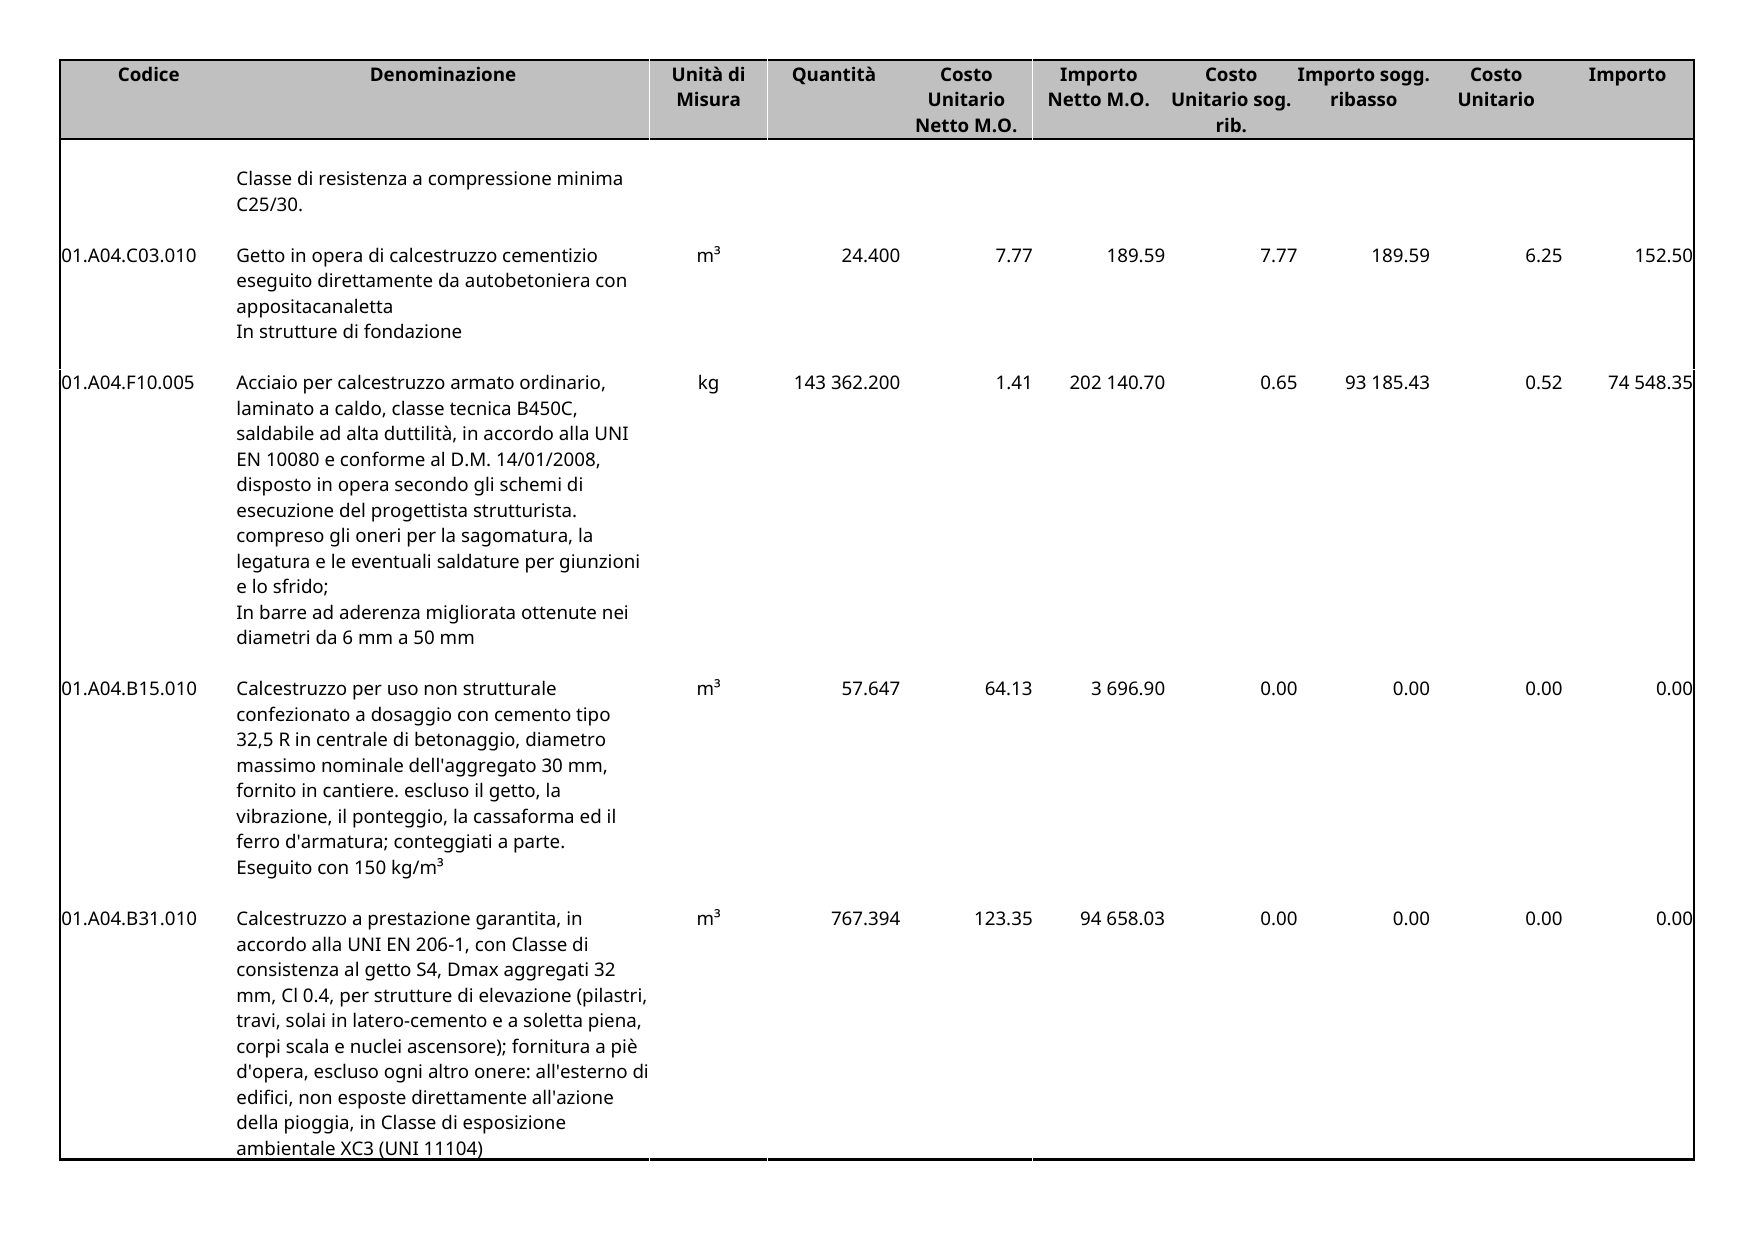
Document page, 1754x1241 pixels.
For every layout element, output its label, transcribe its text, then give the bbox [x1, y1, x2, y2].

table_cell [650, 216, 767, 242]
table_header Quantità [768, 61, 900, 138]
table_cell [1430, 165, 1562, 216]
table_header Costo Unitario [1430, 61, 1562, 138]
table_cell [236, 880, 649, 905]
table_cell [61, 650, 236, 676]
table_cell 57.647 [768, 676, 900, 880]
table_cell 74 548.35 [1562, 370, 1693, 650]
table_cell [1033, 650, 1165, 676]
table_cell 0.00 [1562, 905, 1693, 1158]
table_cell Classe di resistenza a compressione minima C25/30. [236, 165, 649, 216]
table_cell [650, 165, 767, 216]
table_cell 01.A04.C03.010 [61, 242, 236, 344]
table_cell [1165, 140, 1297, 165]
table_header Importo sogg. ribasso [1297, 61, 1430, 138]
table_cell [1165, 650, 1297, 676]
table_cell [1165, 165, 1297, 216]
table_cell 0.65 [1165, 370, 1297, 650]
table_cell [900, 216, 1032, 242]
table_cell 143 362.200 [768, 370, 900, 650]
table_cell [650, 344, 767, 369]
table_cell 0.52 [1430, 370, 1562, 650]
table_cell 3 696.90 [1033, 676, 1165, 880]
table_cell [1562, 880, 1693, 905]
table_cell [1033, 216, 1165, 242]
table_cell 152.50 [1562, 242, 1693, 344]
table_cell [768, 650, 900, 676]
table_cell [1297, 216, 1430, 242]
table_cell 94 658.03 [1033, 905, 1165, 1158]
table_cell Calcestruzzo a prestazione garantita, in accordo alla UNI EN 206-1, con Classe di consistenza al getto S4, Dmax aggregati 32 mm, Cl 0.4, per strutture di elevazione (pilastri, travi, solai in latero-cemento e a soletta piena, corpi scala e nuclei ascensore); fornitura a piè d'opera, escluso ogni altro onere: all'esterno di edifici, non esposte direttamente all'azione della pioggia, in Classe di esposizione ambientale XC3 (UNI 11104) [236, 905, 649, 1158]
table_cell [1297, 165, 1430, 216]
table_cell 0.00 [1165, 905, 1297, 1158]
table_cell [900, 880, 1032, 905]
table_cell [236, 140, 649, 165]
table_cell [236, 344, 649, 369]
table_cell [1297, 344, 1430, 369]
table_cell m³ [650, 676, 767, 880]
table_header Denominazione [236, 61, 649, 138]
table_header Costo Unitario sog. rib. [1165, 61, 1297, 138]
table_cell [1430, 140, 1562, 165]
table_cell [768, 344, 900, 369]
table_cell Acciaio per calcestruzzo armato ordinario, laminato a caldo, classe tecnica B450C, saldabile ad alta duttilità, in accordo alla UNI EN 10080 e conforme al D.M. 14/01/2008, disposto in opera secondo gli schemi di esecuzione del progettista strutturista. compreso gli oneri per la sagomatura, la legatura e le eventuali saldature per giunzioni e lo sfrido; In barre ad aderenza migliorata ottenute nei diametri da 6 mm a 50 mm [236, 370, 649, 650]
table_cell 767.394 [768, 905, 900, 1158]
table_cell 01.A04.F10.005 [61, 370, 236, 650]
table_cell [236, 216, 649, 242]
table_header Costo Unitario Netto M.O. [900, 61, 1032, 138]
table_cell [1562, 165, 1693, 216]
table_cell 6.25 [1430, 242, 1562, 344]
table_cell m³ [650, 905, 767, 1158]
table_cell [1562, 216, 1693, 242]
table_cell 64.13 [900, 676, 1032, 880]
table_cell [1562, 344, 1693, 369]
table_cell 189.59 [1297, 242, 1430, 344]
table_header Importo Netto M.O. [1033, 61, 1165, 138]
table_cell [61, 880, 236, 905]
table_cell [1562, 650, 1693, 676]
table_cell [1430, 344, 1562, 369]
table_cell 0.00 [1297, 676, 1430, 880]
table_cell [1033, 140, 1165, 165]
table_cell 0.00 [1430, 676, 1562, 880]
table_cell 01.A04.B31.010 [61, 905, 236, 1158]
table_cell [900, 650, 1032, 676]
table_cell 202 140.70 [1033, 370, 1165, 650]
table_cell [1562, 140, 1693, 165]
table_cell 01.A04.B15.010 [61, 676, 236, 880]
table_cell [1033, 880, 1165, 905]
table_cell [650, 880, 767, 905]
table_cell [1165, 216, 1297, 242]
table_cell [1297, 880, 1430, 905]
table_cell [900, 165, 1032, 216]
table_cell [1430, 880, 1562, 905]
table_cell 93 185.43 [1297, 370, 1430, 650]
table_cell [1430, 650, 1562, 676]
table_cell [768, 880, 900, 905]
table_cell [650, 650, 767, 676]
table_cell 1.41 [900, 370, 1032, 650]
table_cell [61, 344, 236, 369]
table_cell [1297, 140, 1430, 165]
table_cell [1430, 216, 1562, 242]
table_cell Calcestruzzo per uso non strutturale confezionato a dosaggio con cemento tipo 32,5 R in centrale di betonaggio, diametro massimo nominale dell'aggregato 30 mm, fornito in cantiere. escluso il getto, la vibrazione, il ponteggio, la cassaforma ed il ferro d'armatura; conteggiati a parte. Eseguito con 150 kg/m³ [236, 676, 649, 880]
table_cell 0.00 [1430, 905, 1562, 1158]
table_header Importo [1562, 61, 1693, 138]
table_cell 0.00 [1165, 676, 1297, 880]
table_cell 0.00 [1297, 905, 1430, 1158]
table_cell [768, 216, 900, 242]
table_cell [1033, 344, 1165, 369]
table_cell [900, 344, 1032, 369]
table_cell [61, 216, 236, 242]
table_cell [1165, 880, 1297, 905]
table_header Unità di Misura [650, 61, 767, 138]
table_cell m³ [650, 242, 767, 344]
table_cell 189.59 [1033, 242, 1165, 344]
table_cell [768, 165, 900, 216]
table_cell [236, 650, 649, 676]
table_cell [650, 140, 767, 165]
table_cell [61, 165, 236, 216]
table_cell 123.35 [900, 905, 1032, 1158]
table_cell [1033, 165, 1165, 216]
table_cell 0.00 [1562, 676, 1693, 880]
table_cell Getto in opera di calcestruzzo cementizio eseguito direttamente da autobetoniera con appositacanaletta In strutture di fondazione [236, 242, 649, 344]
table_header Codice [61, 61, 236, 138]
table_cell [1297, 650, 1430, 676]
table_cell [900, 140, 1032, 165]
table_cell 7.77 [1165, 242, 1297, 344]
table_cell [768, 140, 900, 165]
table_cell 7.77 [900, 242, 1032, 344]
table_cell 24.400 [768, 242, 900, 344]
table_cell [1165, 344, 1297, 369]
table_cell kg [650, 370, 767, 650]
table_cell [61, 140, 236, 165]
